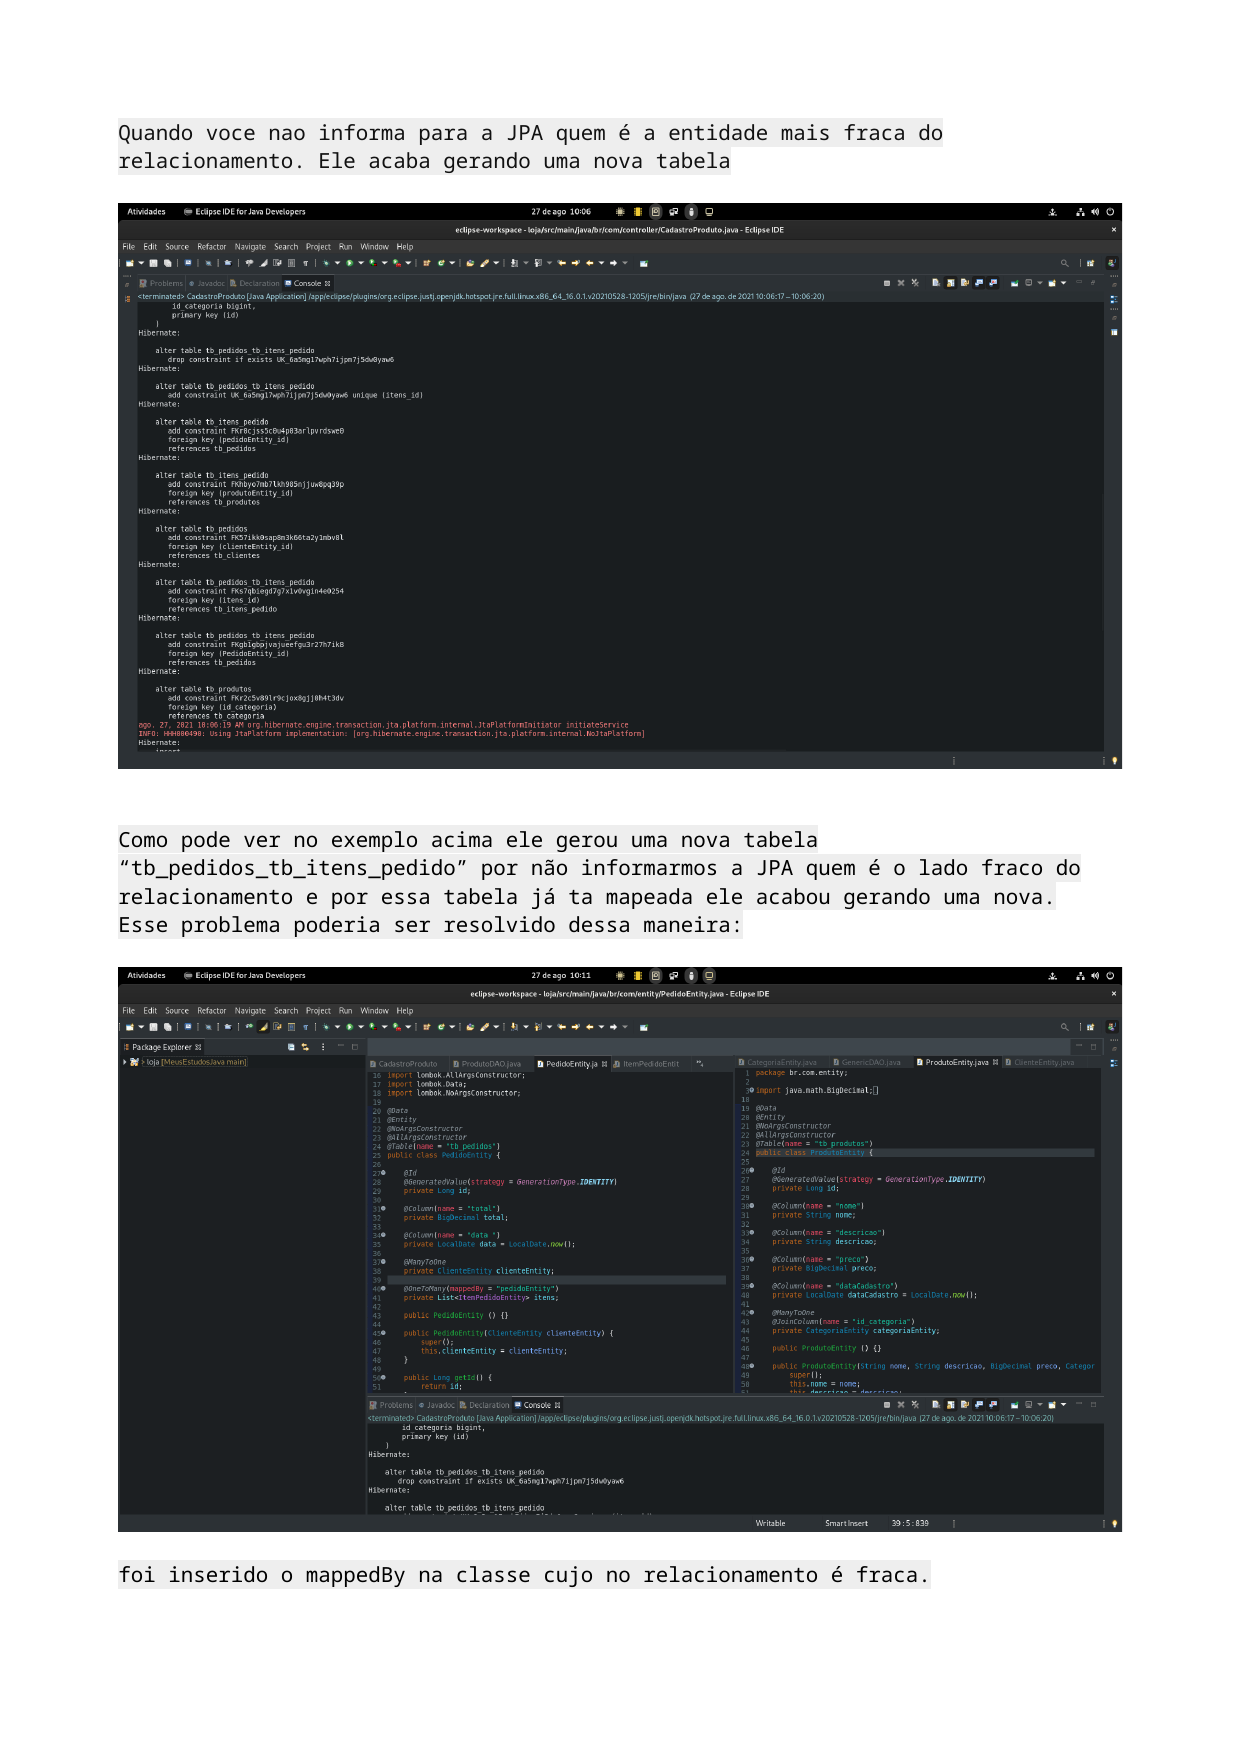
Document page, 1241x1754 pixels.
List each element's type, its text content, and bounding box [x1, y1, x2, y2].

text foi inserido o mappedBy na classe cujo no relacionamento é fraca. [118, 1532, 1122, 1589]
picture [118, 967, 1123, 1532]
text Quando voce nao informa para a JPA quem é a entidade mais fraca do relacionamento. Ele acaba gerando uma nova tabela [118, 118, 1122, 175]
picture [118, 203, 1123, 769]
text Como pode ver no exemplo acima ele gerou uma nova tabela “tb_pedidos_tb_itens_pedido” por não informarmos a JPA quem é o lado fraco do relacionamento e por essa tabela já ta mapeada ele acabou gerando uma nova. [118, 769, 1122, 910]
text Esse problema poderia ser resolvido dessa maneira: [118, 910, 1122, 939]
